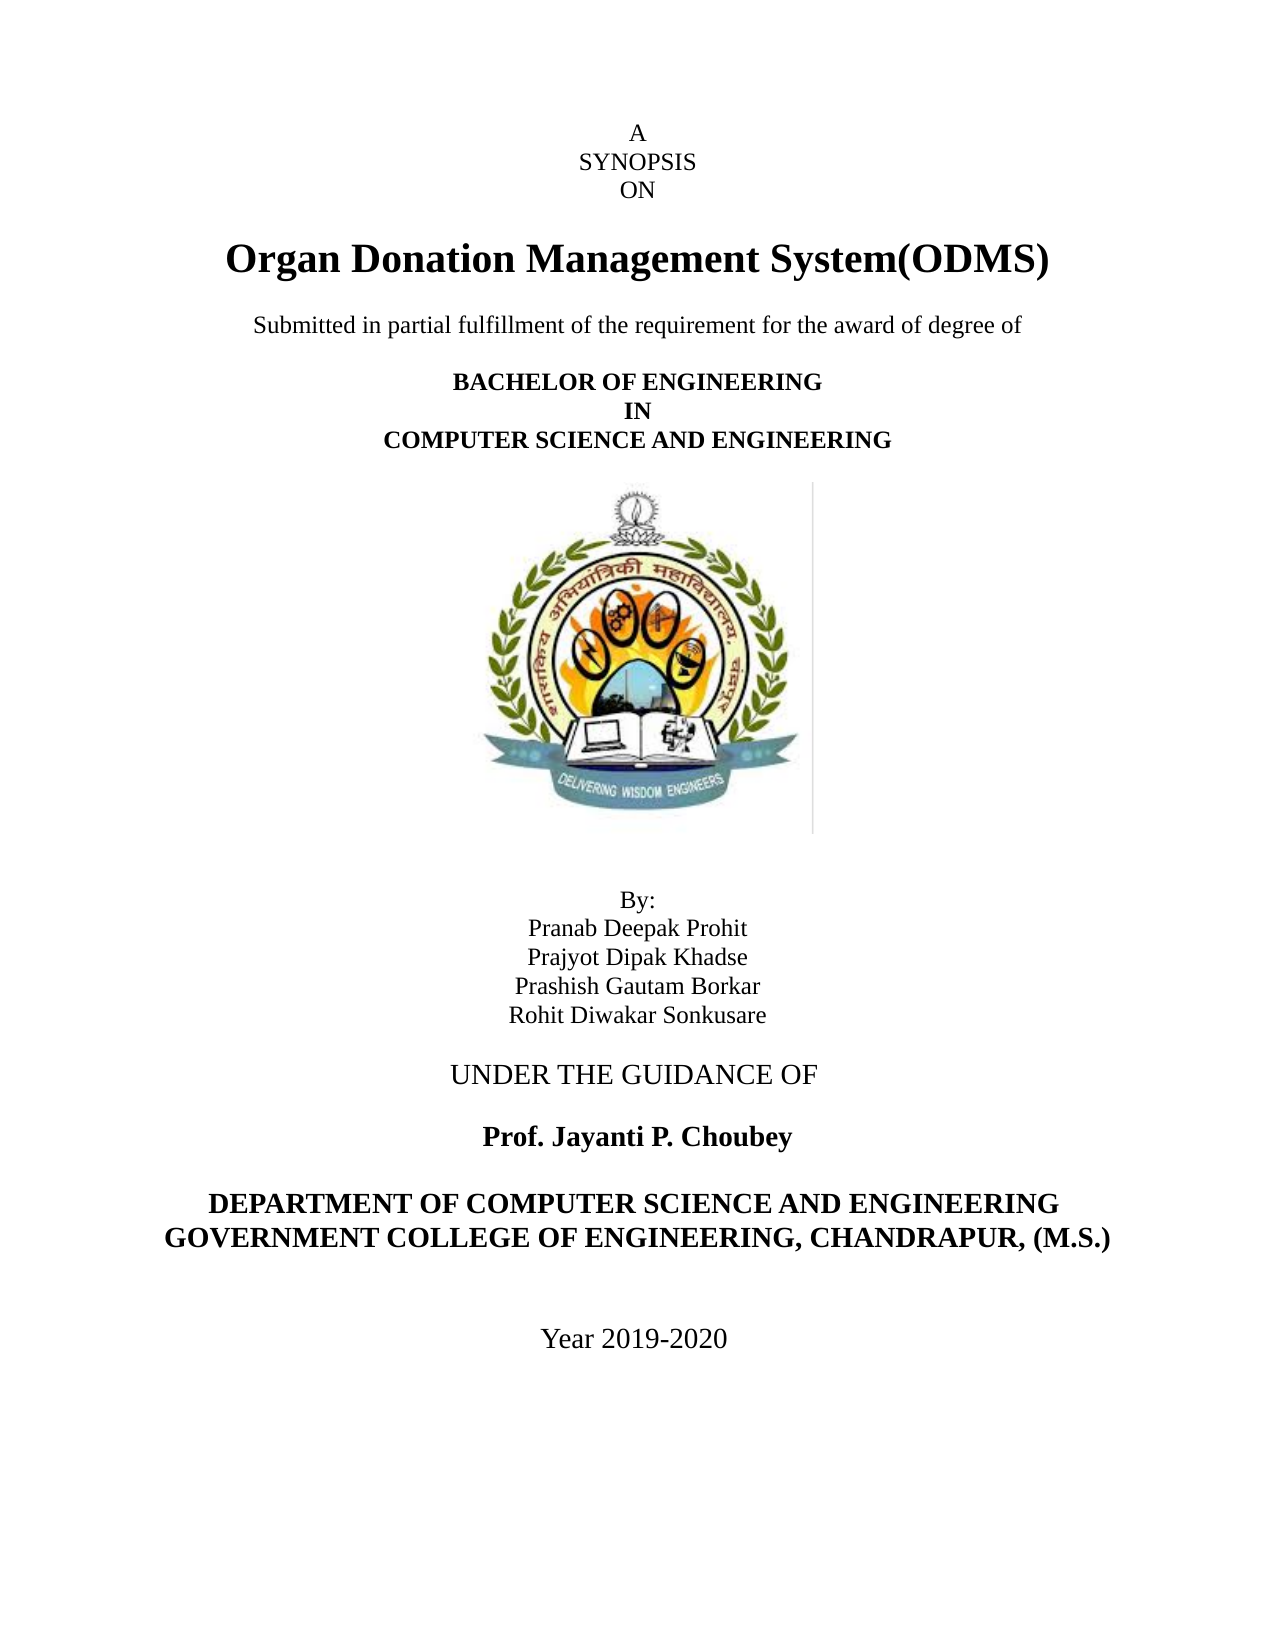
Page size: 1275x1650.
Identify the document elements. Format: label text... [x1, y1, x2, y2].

text ON [118, 176, 1157, 204]
text IN [118, 396, 1157, 425]
text A [118, 118, 1157, 147]
text Submitted in partial fulfillment of the requirement for the award of degree of [118, 310, 1157, 338]
text Prof. Jayanti P. Choubey [118, 1119, 1157, 1153]
text Rohit Diwakar Sonkusare [118, 1000, 1157, 1028]
text COMPUTER SCIENCE AND ENGINEERING [118, 425, 1157, 453]
text By: [118, 885, 1157, 913]
text DEPARTMENT OF COMPUTER SCIENCE AND ENGINEERING [118, 1187, 1157, 1220]
text SYNOPSIS [118, 147, 1157, 176]
text Prajyot Dipak Khadse [118, 942, 1157, 971]
text Pranab Deepak Prohit [118, 913, 1157, 942]
text Organ Donation Management System(ODMS) [118, 233, 1157, 281]
text Prashish Gautam Borkar [118, 971, 1157, 1000]
picture [461, 482, 814, 834]
text Year 2019-2020 [118, 1321, 1157, 1354]
text UNDER THE GUIDANCE OF [118, 1057, 1157, 1091]
text GOVERNMENT COLLEGE OF ENGINEERING, CHANDRAPUR, (M.S.) [118, 1220, 1157, 1254]
text BACHELOR OF ENGINEERING [118, 367, 1157, 396]
